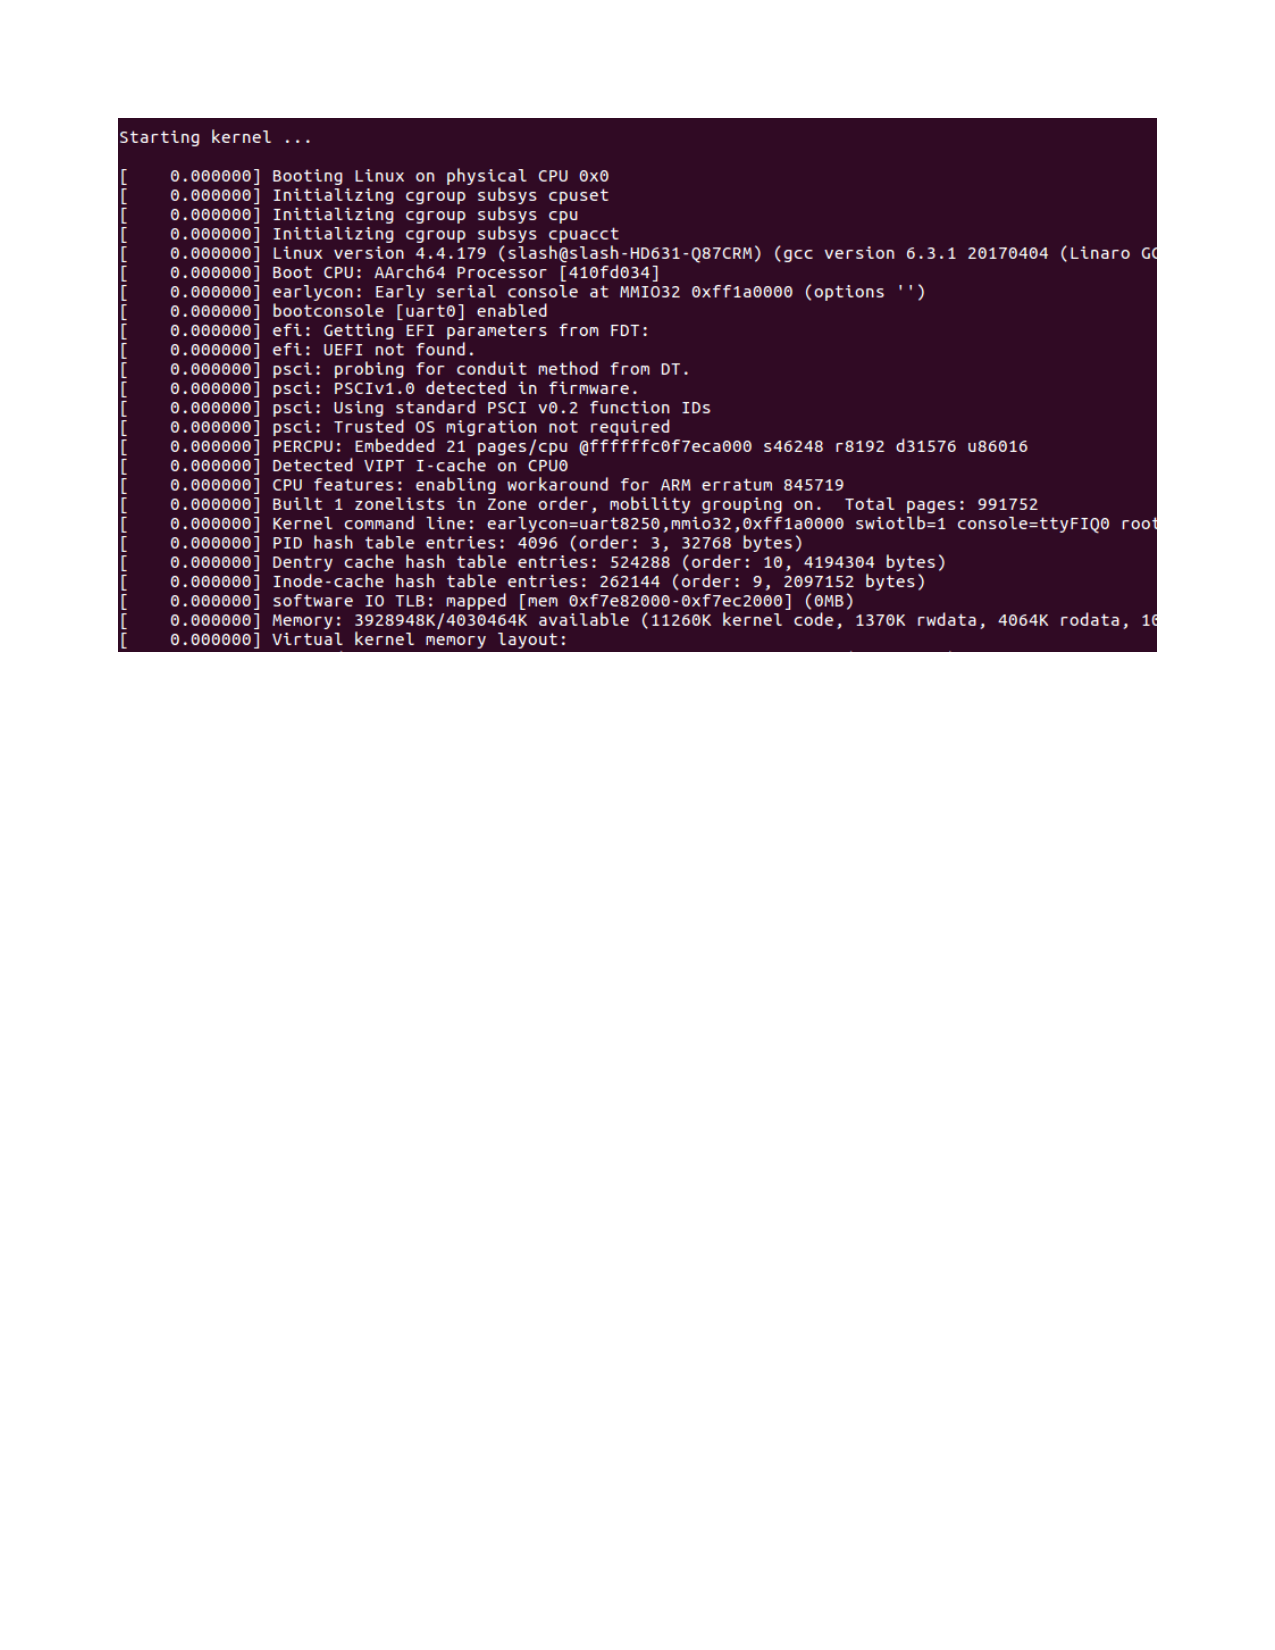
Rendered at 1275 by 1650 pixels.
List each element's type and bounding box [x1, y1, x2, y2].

picture [118, 118, 1157, 652]
